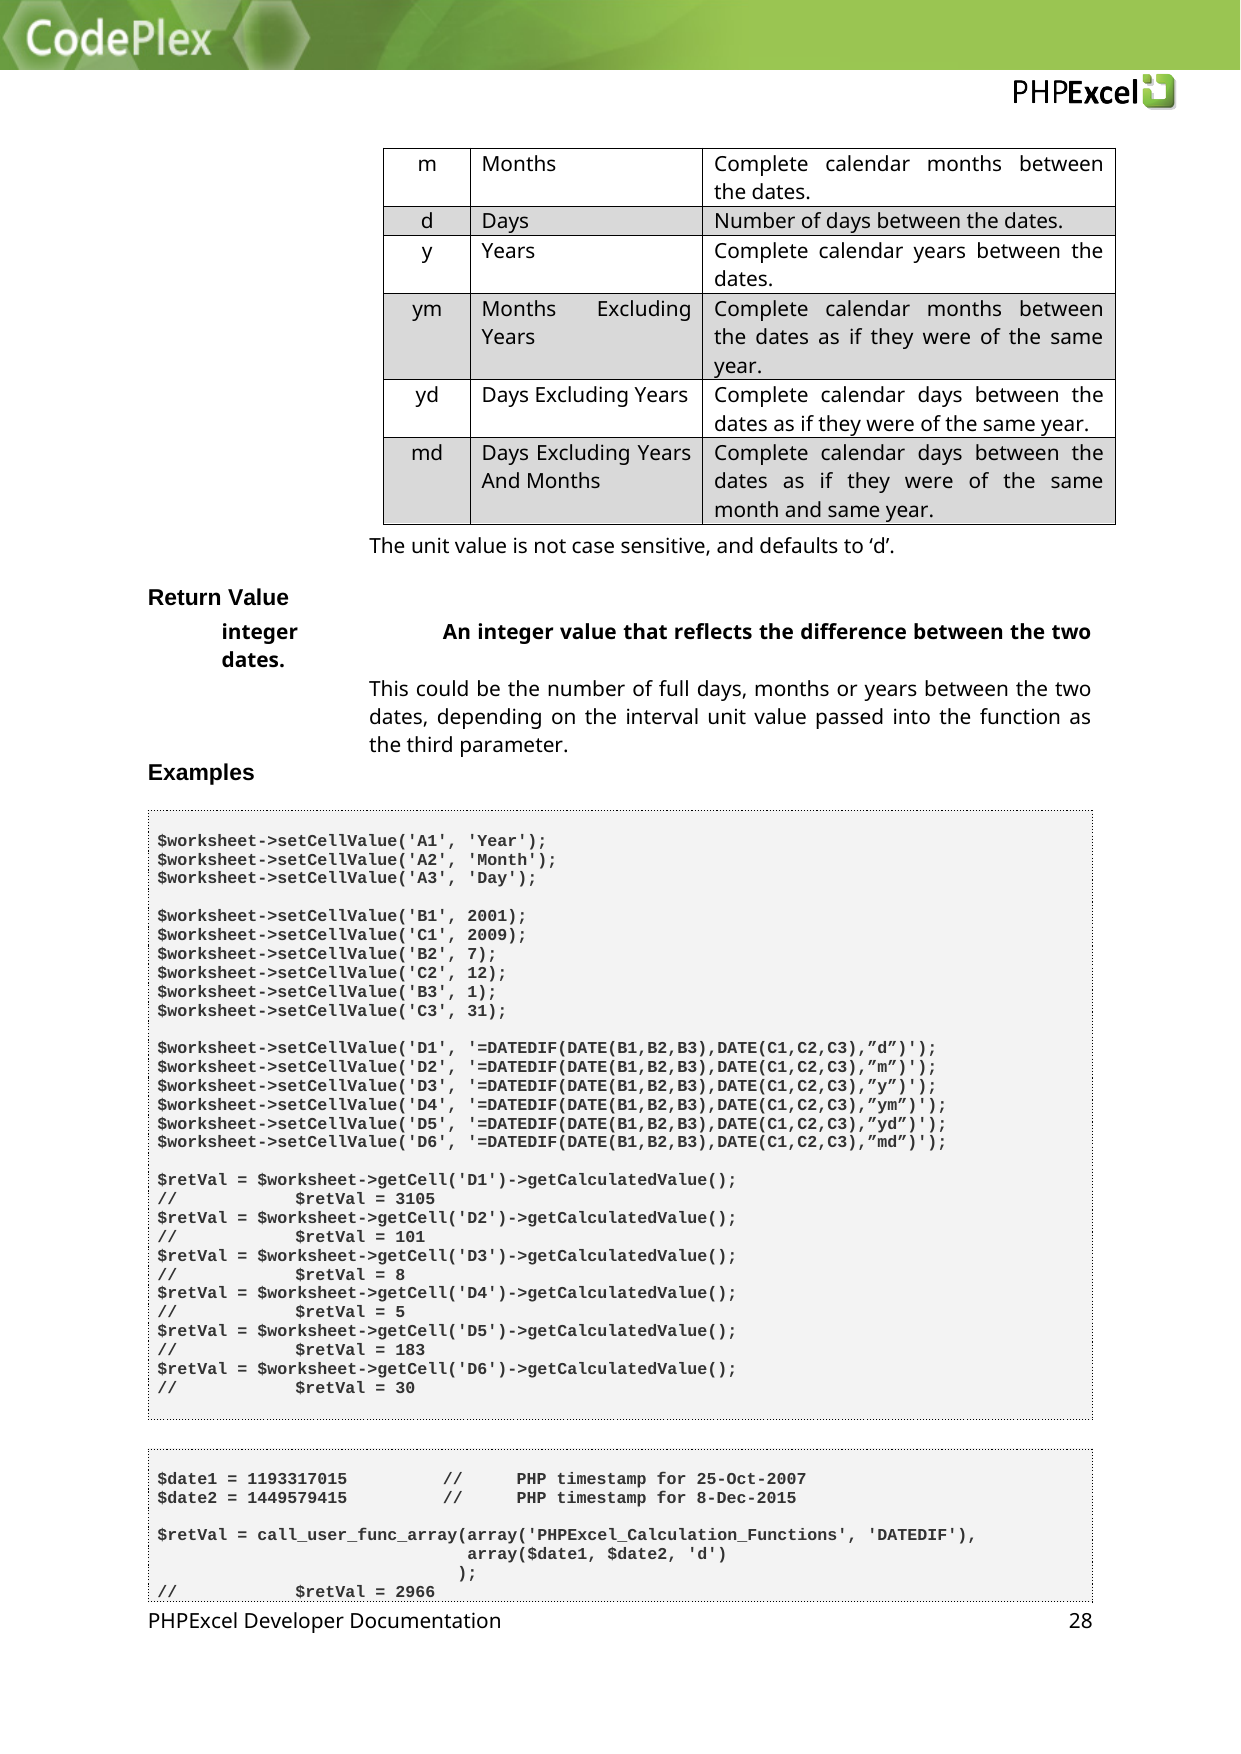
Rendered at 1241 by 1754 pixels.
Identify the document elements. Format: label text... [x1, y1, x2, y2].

text $worksheet->setCellValue('A3', 'Day'); [148, 867, 1093, 886]
subtitle Return Value [148, 584, 1093, 611]
text // $retVal = 5 [148, 1301, 1093, 1319]
text ); [148, 1562, 1093, 1580]
table_cell m [384, 149, 470, 206]
text $date2 = 1449579415 // PHP timestamp for 8-Dec-2015 [148, 1486, 1093, 1505]
text array($date1, $date2, 'd') [148, 1543, 1093, 1562]
text $worksheet->setCellValue('D4', '=DATEDIF(DATE(B1,B2,B3),DATE(C1,C2,C3),”ym”)'); [148, 1093, 1093, 1112]
table_cell Complete calendar months between the dates. [703, 149, 1115, 206]
text // $retVal = 101 [148, 1225, 1093, 1244]
subtitle Examples [148, 759, 1093, 785]
table_cell Days [471, 207, 702, 235]
table_cell d [384, 207, 470, 235]
text $worksheet->setCellValue('B3', 1); [148, 980, 1093, 999]
table_cell Complete calendar days between the dates as if they were of the same year. [703, 380, 1115, 437]
table_cell md [384, 438, 470, 523]
text $retVal = $worksheet->getCell('D6')->getCalculatedValue(); [148, 1357, 1093, 1376]
text $worksheet->setCellValue('A2', 'Month'); [148, 848, 1093, 867]
table_cell Complete calendar months between the dates as if they were of the same year. [703, 294, 1115, 379]
text $worksheet->setCellValue('D6', '=DATEDIF(DATE(B1,B2,B3),DATE(C1,C2,C3),”md”)'); [148, 1131, 1093, 1150]
table_cell Years [471, 236, 702, 293]
text $worksheet->setCellValue('C2', 12); [148, 961, 1093, 980]
text This could be the number of full days, months or years between the two dates, depending on the interval unit value passed into the function as the third parameter. [369, 674, 1093, 759]
text // $retVal = 3105 [148, 1187, 1093, 1206]
text $worksheet->setCellValue('D1', '=DATEDIF(DATE(B1,B2,B3),DATE(C1,C2,C3),”d”)'); [148, 1037, 1093, 1056]
table_cell Days Excluding Years [471, 380, 702, 437]
text integer An integer value that reflects the difference between the two dates. [221, 617, 1093, 674]
table_cell Days Excluding Years And Months [471, 438, 702, 523]
text $worksheet->setCellValue('C1', 2009); [148, 923, 1093, 942]
text $worksheet->setCellValue('A1', 'Year'); [148, 829, 1093, 848]
table_cell Complete calendar days between the dates as if they were of the same month and same year. [703, 438, 1115, 523]
table_cell Complete calendar years between the dates. [703, 236, 1115, 293]
text $worksheet->setCellValue('D2', '=DATEDIF(DATE(B1,B2,B3),DATE(C1,C2,C3),”m”)'); [148, 1056, 1093, 1074]
text // $retVal = 2966 [148, 1580, 1093, 1602]
text $retVal = $worksheet->getCell('D2')->getCalculatedValue(); [148, 1206, 1093, 1225]
table_cell ym [384, 294, 470, 379]
text $worksheet->setCellValue('D5', '=DATEDIF(DATE(B1,B2,B3),DATE(C1,C2,C3),”yd”)'); [148, 1112, 1093, 1131]
text $retVal = $worksheet->getCell('D5')->getCalculatedValue(); [148, 1319, 1093, 1338]
text $worksheet->setCellValue('D3', '=DATEDIF(DATE(B1,B2,B3),DATE(C1,C2,C3),”y”)'); [148, 1074, 1093, 1093]
table_cell yd [384, 380, 470, 437]
text // $retVal = 183 [148, 1338, 1093, 1357]
text $worksheet->setCellValue('B2', 7); [148, 942, 1093, 961]
text $worksheet->setCellValue('C3', 31); [148, 999, 1093, 1018]
text // $retVal = 30 [148, 1376, 1093, 1395]
table_cell Number of days between the dates. [703, 207, 1115, 235]
table_cell Months Excluding Years [471, 294, 702, 379]
text $date1 = 1193317015 // PHP timestamp for 25-Oct-2007 [148, 1467, 1093, 1486]
table_cell Months [471, 149, 702, 206]
text $worksheet->setCellValue('B1', 2001); [148, 905, 1093, 923]
text $retVal = call_user_func_array(array('PHPExcel_Calculation_Functions', 'DATEDIF'), [148, 1524, 1093, 1543]
table_cell y [384, 236, 470, 293]
text $retVal = $worksheet->getCell('D4')->getCalculatedValue(); [148, 1282, 1093, 1301]
text // $retVal = 8 [148, 1263, 1093, 1282]
text $retVal = $worksheet->getCell('D1')->getCalculatedValue(); [148, 1169, 1093, 1187]
text $retVal = $worksheet->getCell('D3')->getCalculatedValue(); [148, 1244, 1093, 1263]
text The unit value is not case sensitive, and defaults to ‘d’. [369, 531, 1093, 559]
